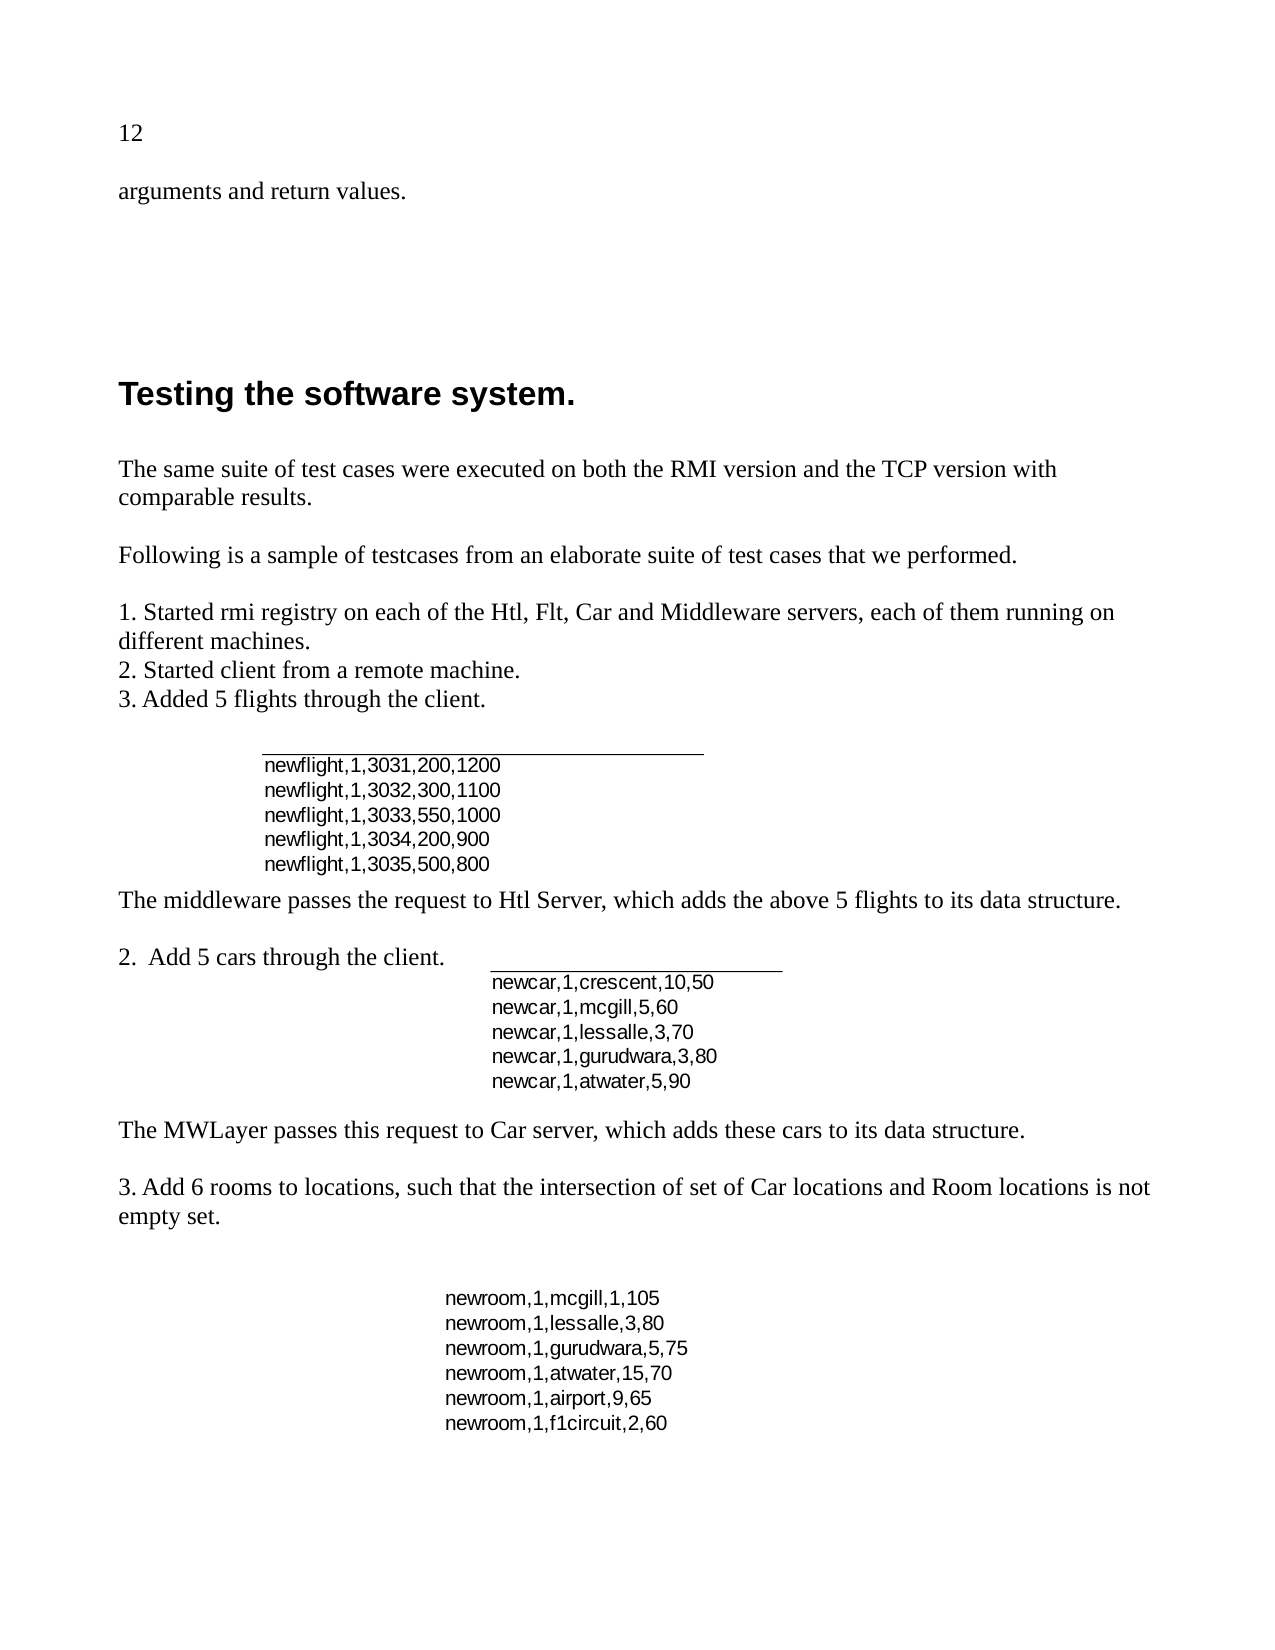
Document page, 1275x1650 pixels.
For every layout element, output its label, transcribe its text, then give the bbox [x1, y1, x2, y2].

subtitle Testing the software system. [118, 374, 1157, 412]
text 2. Started client from a remote machine. [118, 655, 1157, 684]
text 3. Added 5 flights through the client. [118, 684, 1157, 712]
text Following is a sample of testcases from an elaborate suite of test cases that we performed. [118, 540, 1157, 569]
text 2. Add 5 cars through the client. [118, 942, 1157, 971]
text The MWLayer passes this request to Car server, which adds these cars to its data structure. [118, 1115, 1157, 1144]
text 1. Started rmi registry on each of the Htl, Flt, Car and Middleware servers, each of them running on different machines. [118, 597, 1157, 655]
text arguments and return values. [118, 176, 1157, 205]
text 3. Add 6 rooms to locations, such that the intersection of set of Car locations and Room locations is not empty set. [118, 1172, 1157, 1230]
text The same suite of test cases were executed on both the RMI version and the TCP version with comparable results. [118, 454, 1157, 511]
text The middleware passes the request to Htl Server, which adds the above 5 flights to its data structure. [118, 885, 1157, 914]
